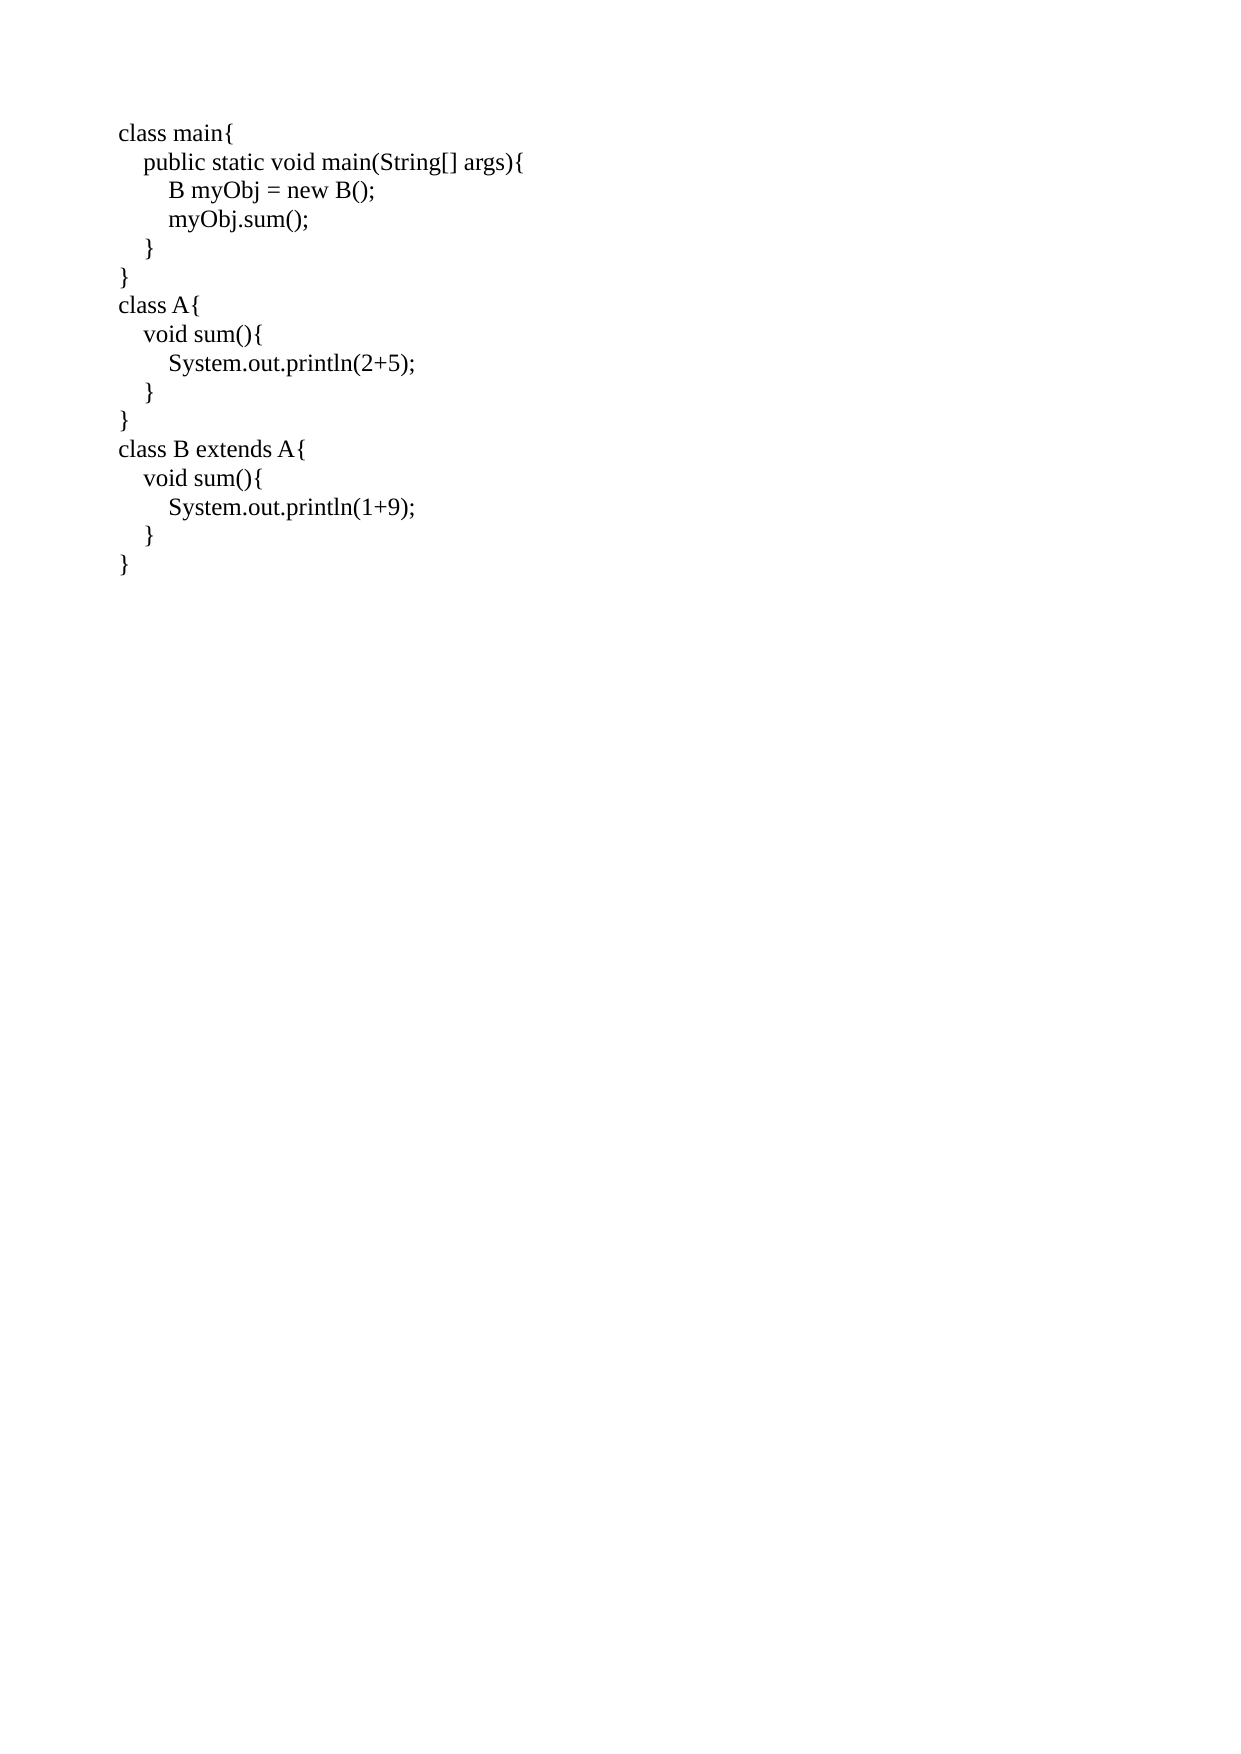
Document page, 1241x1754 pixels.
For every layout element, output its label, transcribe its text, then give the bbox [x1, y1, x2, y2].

text System.out.println(1+9); [118, 492, 1122, 521]
text } [118, 549, 1122, 578]
text myObj.sum(); [118, 204, 1122, 233]
text void sum(){ [118, 463, 1122, 492]
text } [118, 406, 1122, 434]
text class B extends A{ [118, 434, 1122, 463]
text } [118, 377, 1122, 406]
text } [118, 521, 1122, 549]
text public static void main(String[] args){ [118, 147, 1122, 176]
text void sum(){ [118, 319, 1122, 348]
text class A{ [118, 291, 1122, 319]
text } [118, 262, 1122, 291]
text System.out.println(2+5); [118, 348, 1122, 377]
text class main{ [118, 118, 1122, 147]
text } [118, 233, 1122, 262]
text B myObj = new B(); [118, 176, 1122, 204]
